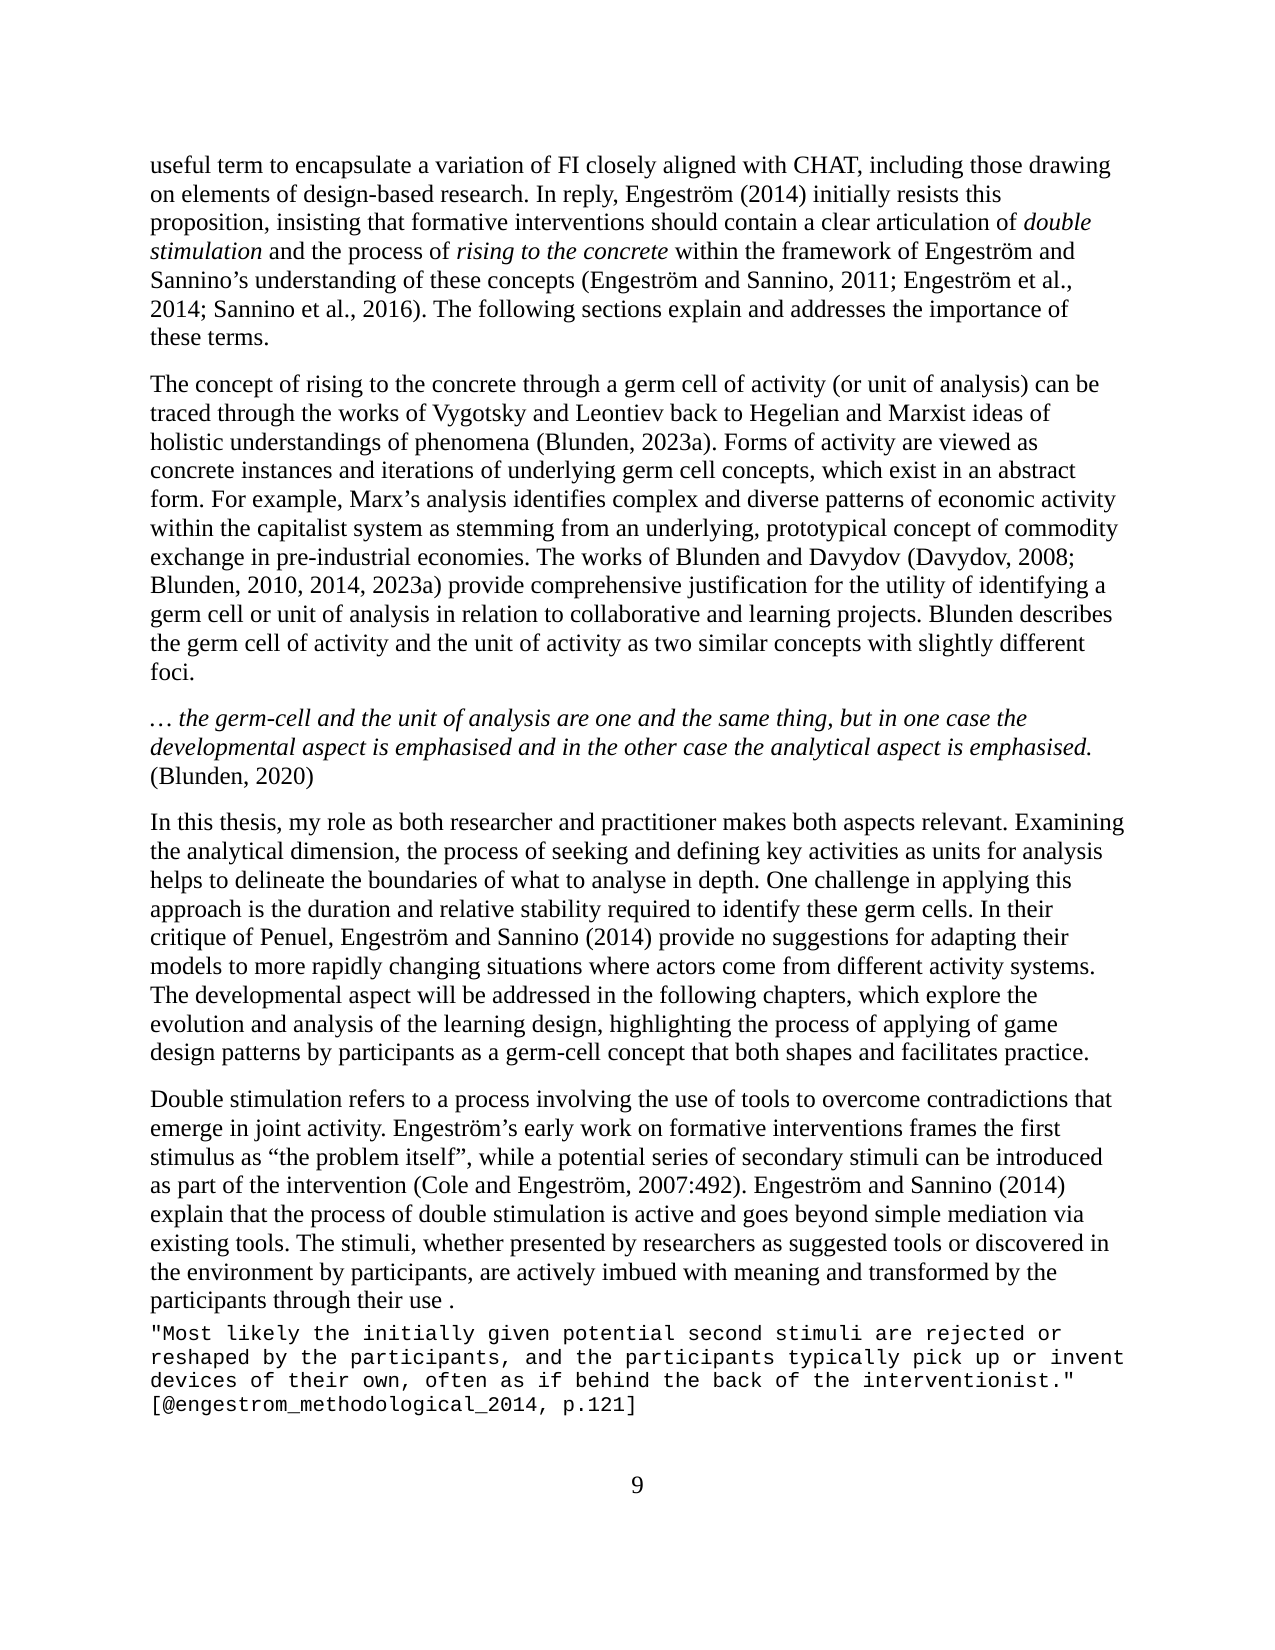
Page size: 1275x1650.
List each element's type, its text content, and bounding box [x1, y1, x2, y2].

text "Most likely the initially given potential second stimuli are rejected or reshaped by the participants, and the participants typically pick up or invent devices of their own, often as if behind the back of the interventionist." [@engestrom_methodological_2014, p.121] [150, 1323, 1125, 1418]
text useful term to encapsulate a variation of FI closely aligned with CHAT, including those drawing on elements of design-based research. In reply, Engeström (2014) initially resists this proposition, insisting that formative interventions should contain a clear articulation of double stimulation and the process of rising to the concrete within the framework of Engeström and Sannino’s understanding of these concepts (Engeström and Sannino, 2011; Engeström et al., 2014; Sannino et al., 2016). The following sections explain and addresses the importance of these terms. [150, 150, 1125, 351]
text The concept of rising to the concrete through a germ cell of activity (or unit of analysis) can be traced through the works of Vygotsky and Leontiev back to Hegelian and Marxist ideas of holistic understandings of phenomena (Blunden, 2023a). Forms of activity are viewed as concrete instances and iterations of underlying germ cell concepts, which exist in an abstract form. For example, Marx’s analysis identifies complex and diverse patterns of economic activity within the capitalist system as stemming from an underlying, prototypical concept of commodity exchange in pre-industrial economies. The works of Blunden and Davydov (Davydov, 2008; Blunden, 2010, 2014, 2023a) provide comprehensive justification for the utility of identifying a germ cell or unit of analysis in relation to collaborative and learning projects. Blunden describes the germ cell of activity and the unit of activity as two similar concepts with slightly different foci. [150, 369, 1125, 685]
text In this thesis, my role as both researcher and practitioner makes both aspects relevant. Examining the analytical dimension, the process of seeking and defining key activities as units for analysis helps to delineate the boundaries of what to analyse in depth. One challenge in applying this approach is the duration and relative stability required to identify these germ cells. In their critique of Penuel, Engeström and Sannino (2014) provide no suggestions for adapting their models to more rapidly changing situations where actors come from different activity systems. The developmental aspect will be addressed in the following chapters, which explore the evolution and analysis of the learning design, highlighting the process of applying of game design patterns by participants as a germ-cell concept that both shapes and facilitates practice. [150, 807, 1125, 1066]
text Double stimulation refers to a process involving the use of tools to overcome contradictions that emerge in joint activity. Engeström’s early work on formative interventions frames the first stimulus as “the problem itself”, while a potential series of secondary stimuli can be introduced as part of the intervention (Cole and Engeström, 2007:492). Engeström and Sannino (2014) explain that the process of double stimulation is active and goes beyond simple mediation via existing tools. The stimuli, whether presented by researchers as suggested tools or discovered in the environment by participants, are actively imbued with meaning and transformed by the participants through their use . [150, 1084, 1125, 1314]
text … the germ-cell and the unit of analysis are one and the same thing, but in one case the developmental aspect is emphasised and in the other case the analytical aspect is emphasised. (Blunden, 2020) [150, 703, 1125, 789]
